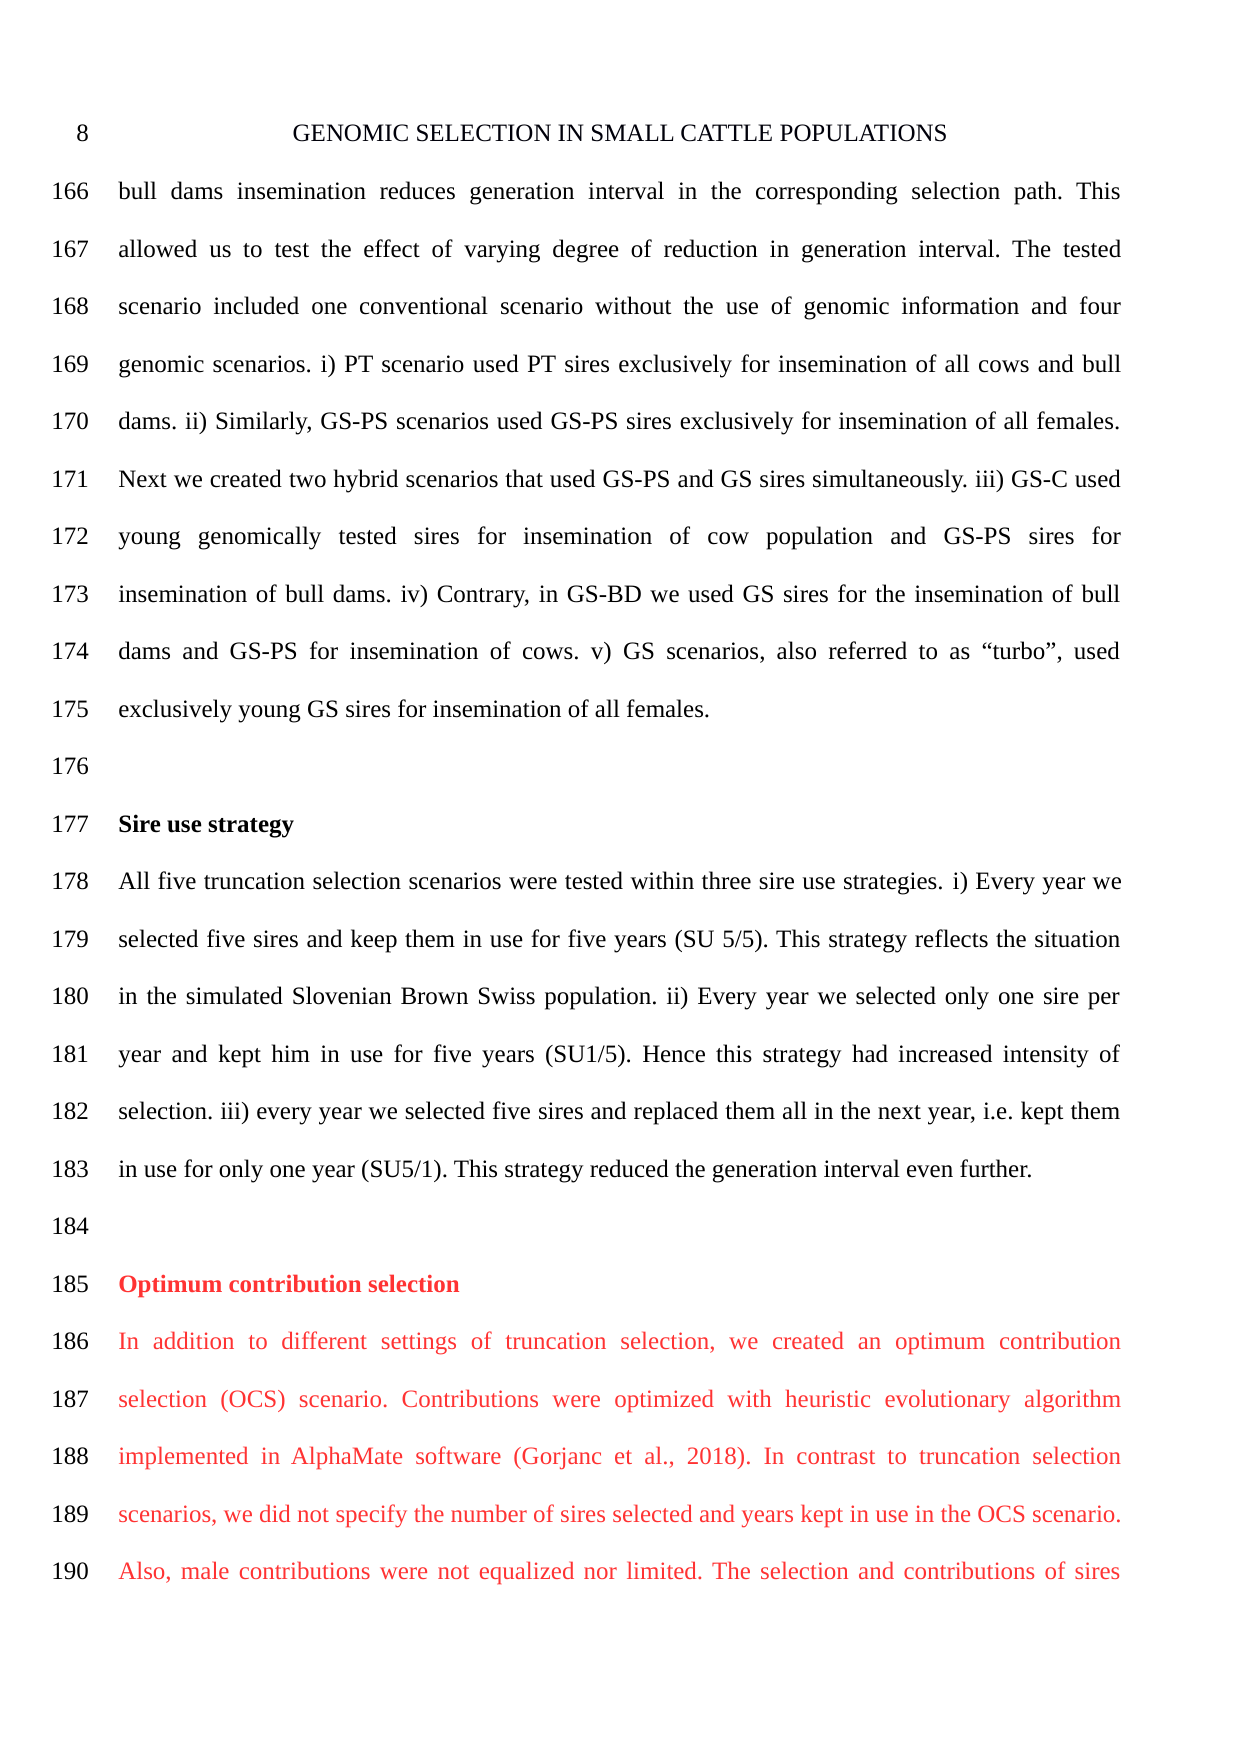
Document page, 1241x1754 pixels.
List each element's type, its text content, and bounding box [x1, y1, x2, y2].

text Sire use strategy [118, 809, 1122, 838]
text Optimum contribution selection [118, 1269, 1122, 1298]
text In addition to different settings of truncation selection, we created an optimum contribution selection (OCS) scenario. Contributions were optimized with heuristic evolutionary algorithm implemented in AlphaMate software (Gorjanc et al., 2018). In contrast to truncation selection scenarios, we did not specify the number of sires selected and years kept in use in the OCS scenario. Also, male contributions were not equalized nor limited. The selection and contributions of sires [118, 1326, 1122, 1585]
text bull dams insemination reduces generation interval in the corresponding selection path. This allowed us to test the effect of varying degree of reduction in generation interval. The tested scenario included one conventional scenario without the use of genomic information and four genomic scenarios. i) PT scenario used PT sires exclusively for insemination of all cows and bull dams. ii) Similarly, GS-PS scenarios used GS-PS sires exclusively for insemination of all females. Next we created two hybrid scenarios that used GS-PS and GS sires simultaneously. iii) GS-C used young genomically tested sires for insemination of cow population and GS-PS sires for insemination of bull dams. iv) Contrary, in GS-BD we used GS sires for the insemination of bull dams and GS-PS for insemination of cows. v) GS scenarios, also referred to as “turbo”, used exclusively young GS sires for insemination of all females. [118, 176, 1122, 723]
text All five truncation selection scenarios were tested within three sire use strategies. i) Every year we selected five sires and keep them in use for five years (SU 5/5). This strategy reflects the situation in the simulated Slovenian Brown Swiss population. ii) Every year we selected only one sire per year and kept him in use for five years (SU1/5). Hence this strategy had increased intensity of selection. iii) every year we selected five sires and replaced them all in the next year, i.e. kept them in use for only one year (SU5/1). This strategy reduced the generation interval even further. [118, 866, 1122, 1183]
